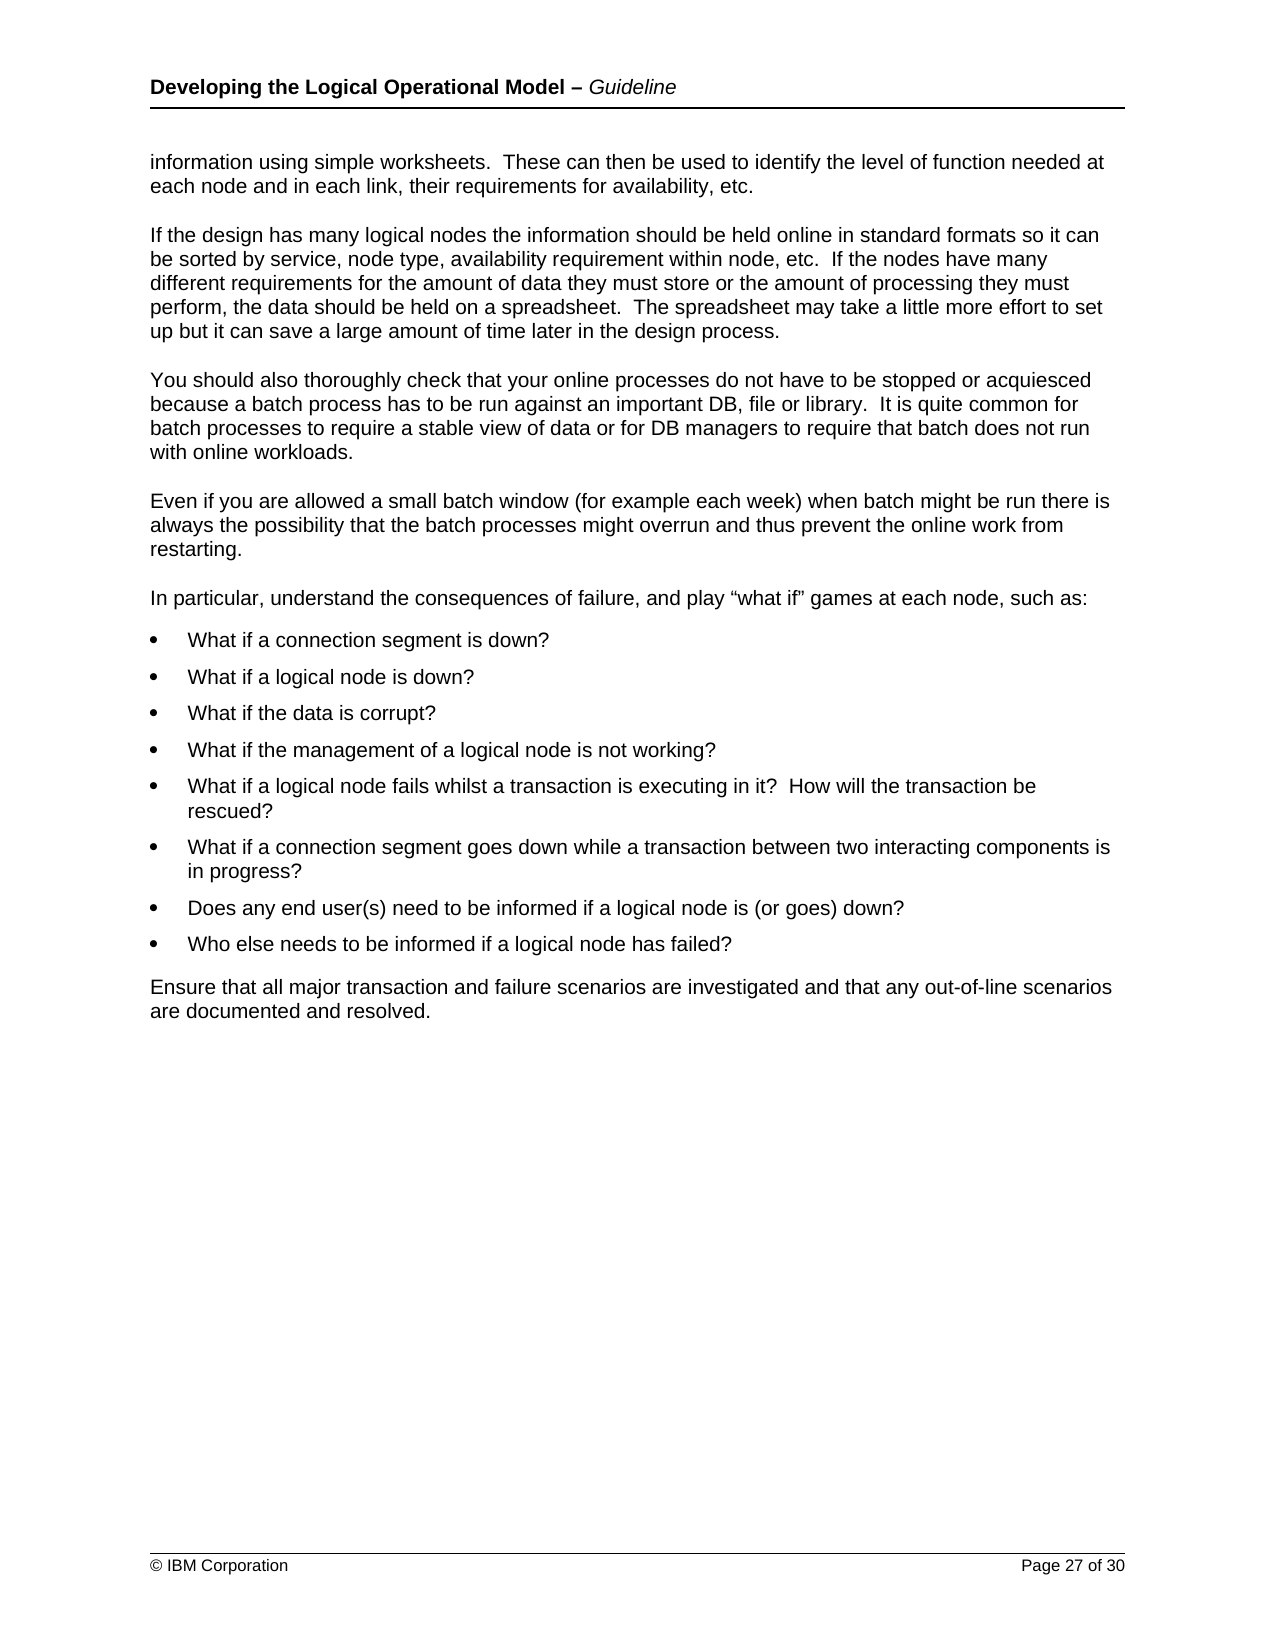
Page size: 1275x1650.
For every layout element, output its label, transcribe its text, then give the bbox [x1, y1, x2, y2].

list Who else needs to be informed if a logical node has failed? [150, 932, 1125, 956]
text In particular, understand the consequences of failure, and play “what if” games at each node, such as: [150, 585, 1125, 609]
list Does any end user(s) need to be informed if a logical node is (or goes) down? [150, 895, 1125, 919]
text Even if you are allowed a small batch window (for example each week) when batch might be run there is always the possibility that the batch processes might overrun and thus prevent the online work from restarting. [150, 488, 1125, 560]
list What if a connection segment is down? [150, 628, 1125, 652]
list What if a logical node fails whilst a transaction is executing in it? How will the transaction be rescued? [150, 774, 1125, 822]
list What if the data is corrupt? [150, 701, 1125, 725]
text information using simple worksheets. These can then be used to identify the level of function needed at each node and in each link, their requirements for availability, etc. [150, 150, 1125, 198]
list What if a logical node is down? [150, 665, 1125, 689]
list What if a connection segment goes down while a transaction between two interacting components is in progress? [150, 835, 1125, 883]
text If the design has many logical nodes the information should be held online in standard formats so it can be sorted by service, node type, availability requirement within node, etc. If the nodes have many different requirements for the amount of data they must store or the amount of processing they must perform, the data should be held on a spreadsheet. The spreadsheet may take a little more effort to set up but it can save a large amount of time later in the design process. [150, 223, 1125, 343]
text Ensure that all major transaction and failure scenarios are investigated and that any out-of-line scenarios are documented and resolved. [150, 975, 1125, 1023]
list What if the management of a logical node is not working? [150, 738, 1125, 762]
text You should also thoroughly check that your online processes do not have to be stopped or acquiesced because a batch process has to be run against an important DB, file or library. It is quite common for batch processes to require a stable view of data or for DB managers to require that batch does not run with online workloads. [150, 368, 1125, 463]
